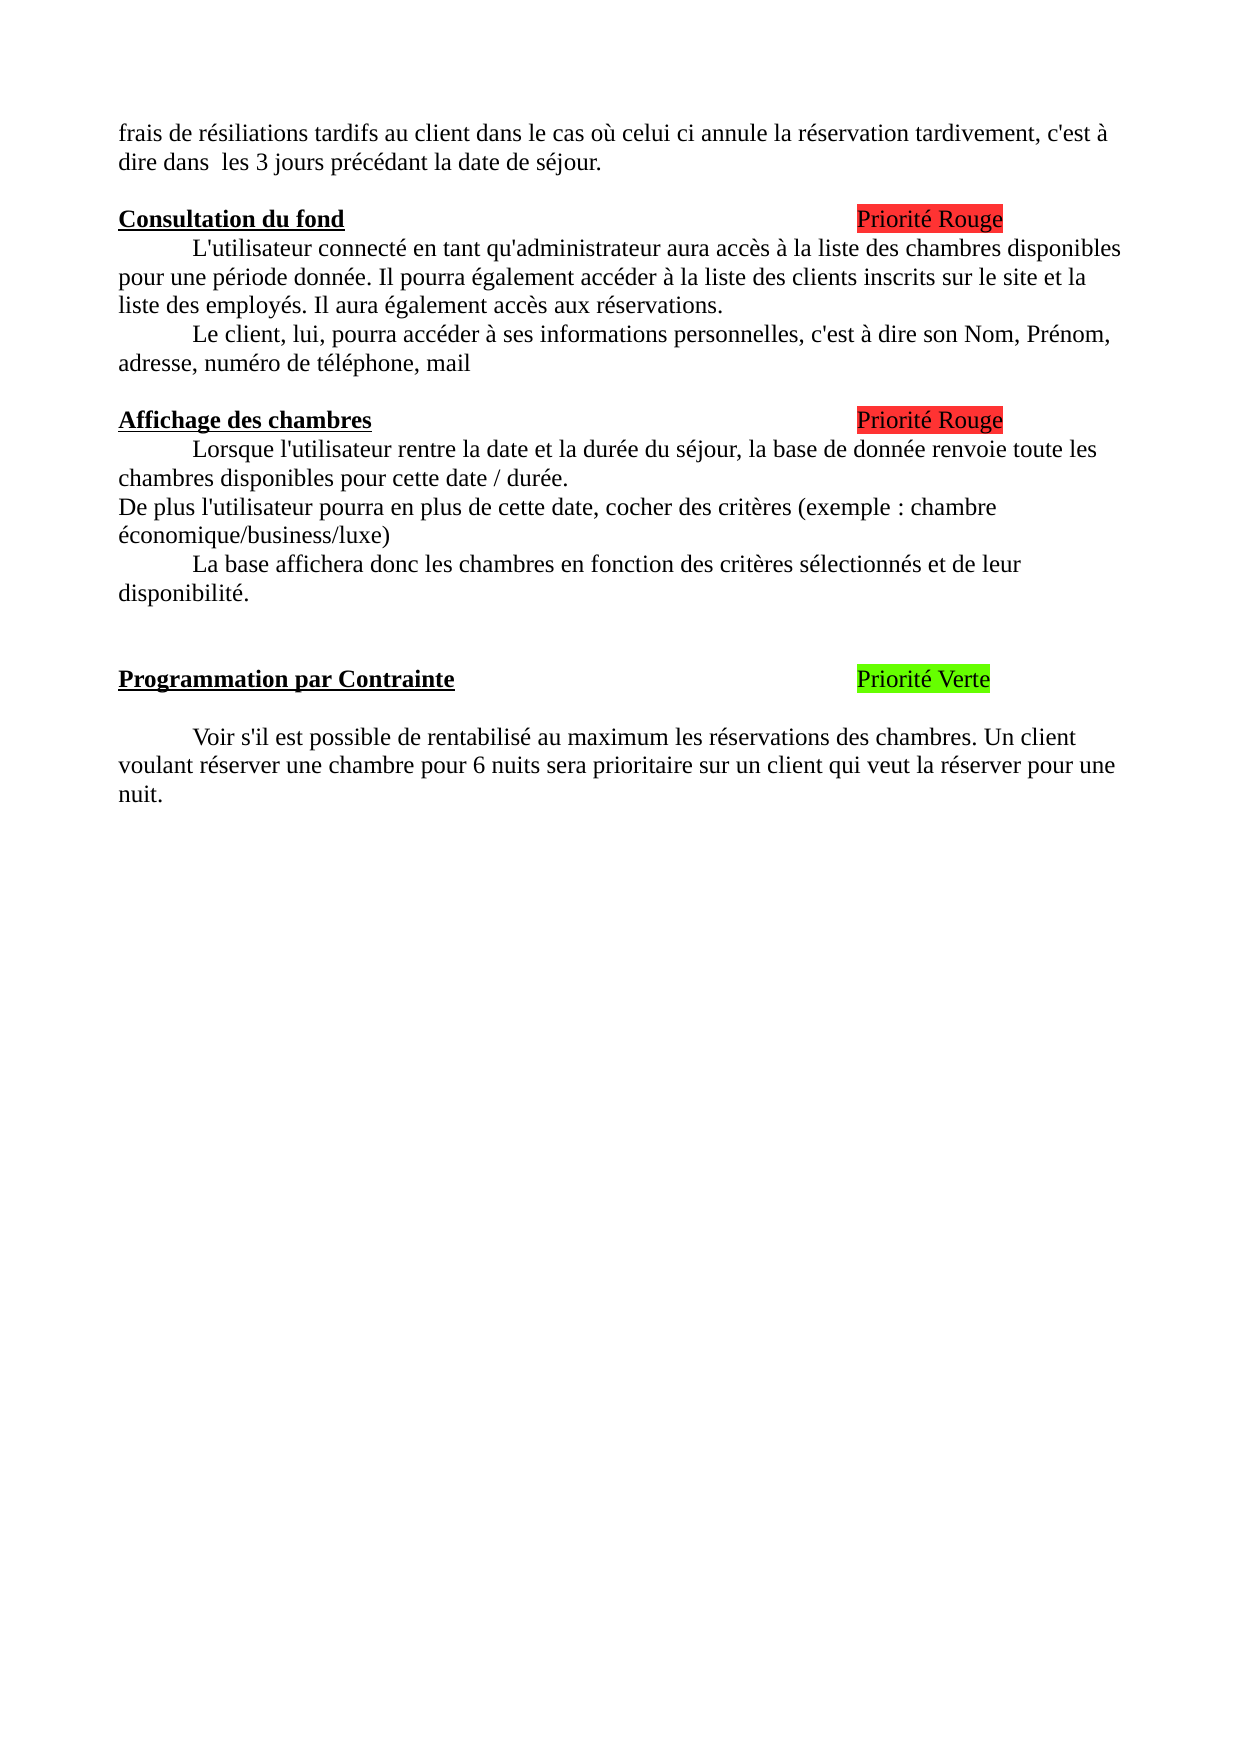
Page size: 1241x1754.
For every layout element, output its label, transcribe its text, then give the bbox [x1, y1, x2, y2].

text De plus l'utilisateur pourra en plus de cette date, cocher des critères (exemple : chambre économique/business/luxe) [118, 492, 1122, 549]
text Voir s'il est possible de rentabilisé au maximum les réservations des chambres. Un client voulant réserver une chambre pour 6 nuits sera prioritaire sur un client qui veut la réserver pour une nuit. [118, 722, 1122, 808]
text La base affichera donc les chambres en fonction des critères sélectionnés et de leur disponibilité. [118, 549, 1122, 607]
text frais de résiliations tardifs au client dans le cas où celui ci annule la réservation tardivement, c'est à dire dans les 3 jours précédant la date de séjour. [118, 118, 1122, 176]
text Consultation du fond Priorité Rouge [118, 204, 1122, 233]
text Affichage des chambres Priorité Rouge [118, 406, 1122, 434]
text L'utilisateur connecté en tant qu'administrateur aura accès à la liste des chambres disponibles pour une période donnée. Il pourra également accéder à la liste des clients inscrits sur le site et la liste des employés. Il aura également accès aux réservations. [118, 233, 1122, 319]
text Programmation par Contrainte Priorité Verte [118, 664, 1122, 693]
text Lorsque l'utilisateur rentre la date et la durée du séjour, la base de donnée renvoie toute les chambres disponibles pour cette date / durée. [118, 434, 1122, 492]
text Le client, lui, pourra accéder à ses informations personnelles, c'est à dire son Nom, Prénom, adresse, numéro de téléphone, mail [118, 319, 1122, 377]
